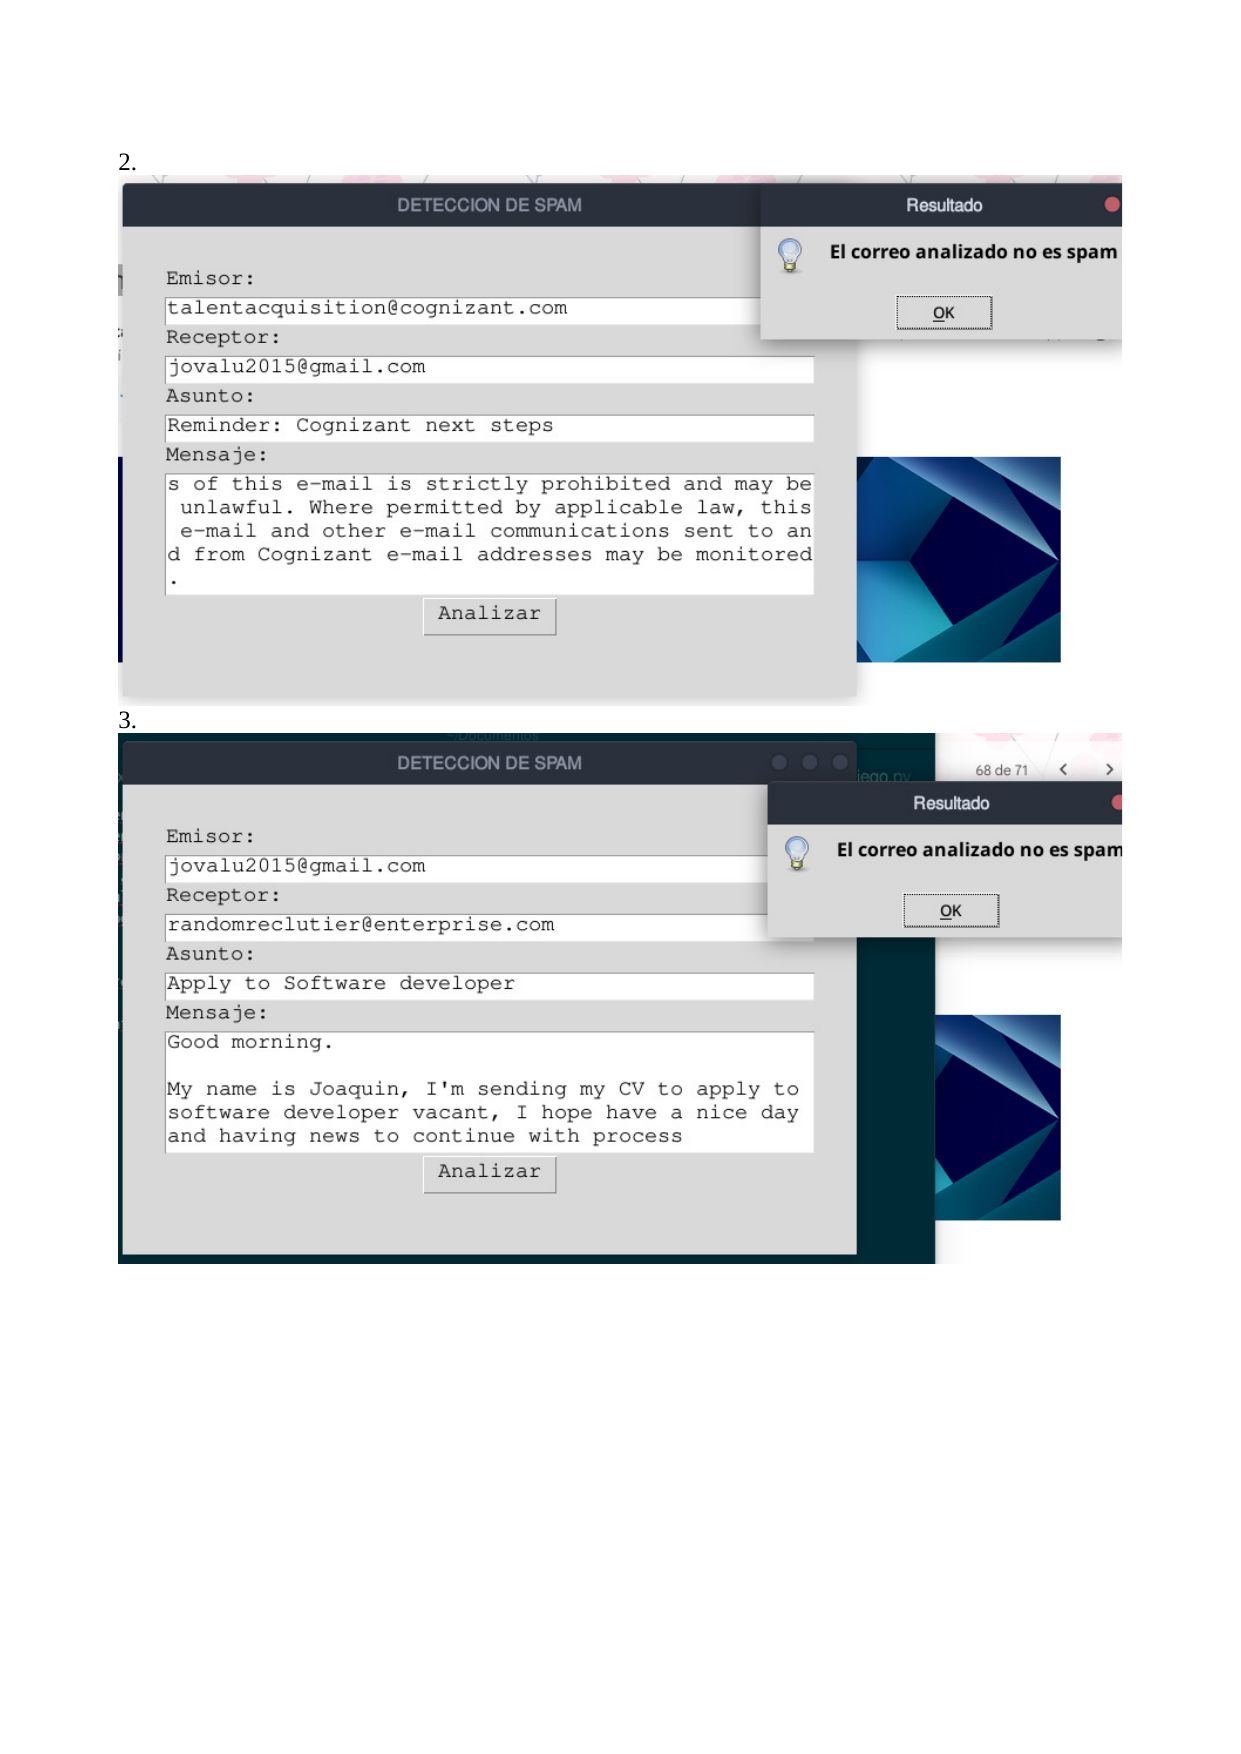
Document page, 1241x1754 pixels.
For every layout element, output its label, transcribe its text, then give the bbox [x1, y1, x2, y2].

text 2. [118, 147, 1122, 175]
picture [118, 175, 1123, 706]
picture [118, 733, 1123, 1264]
text 3. [118, 706, 1122, 733]
